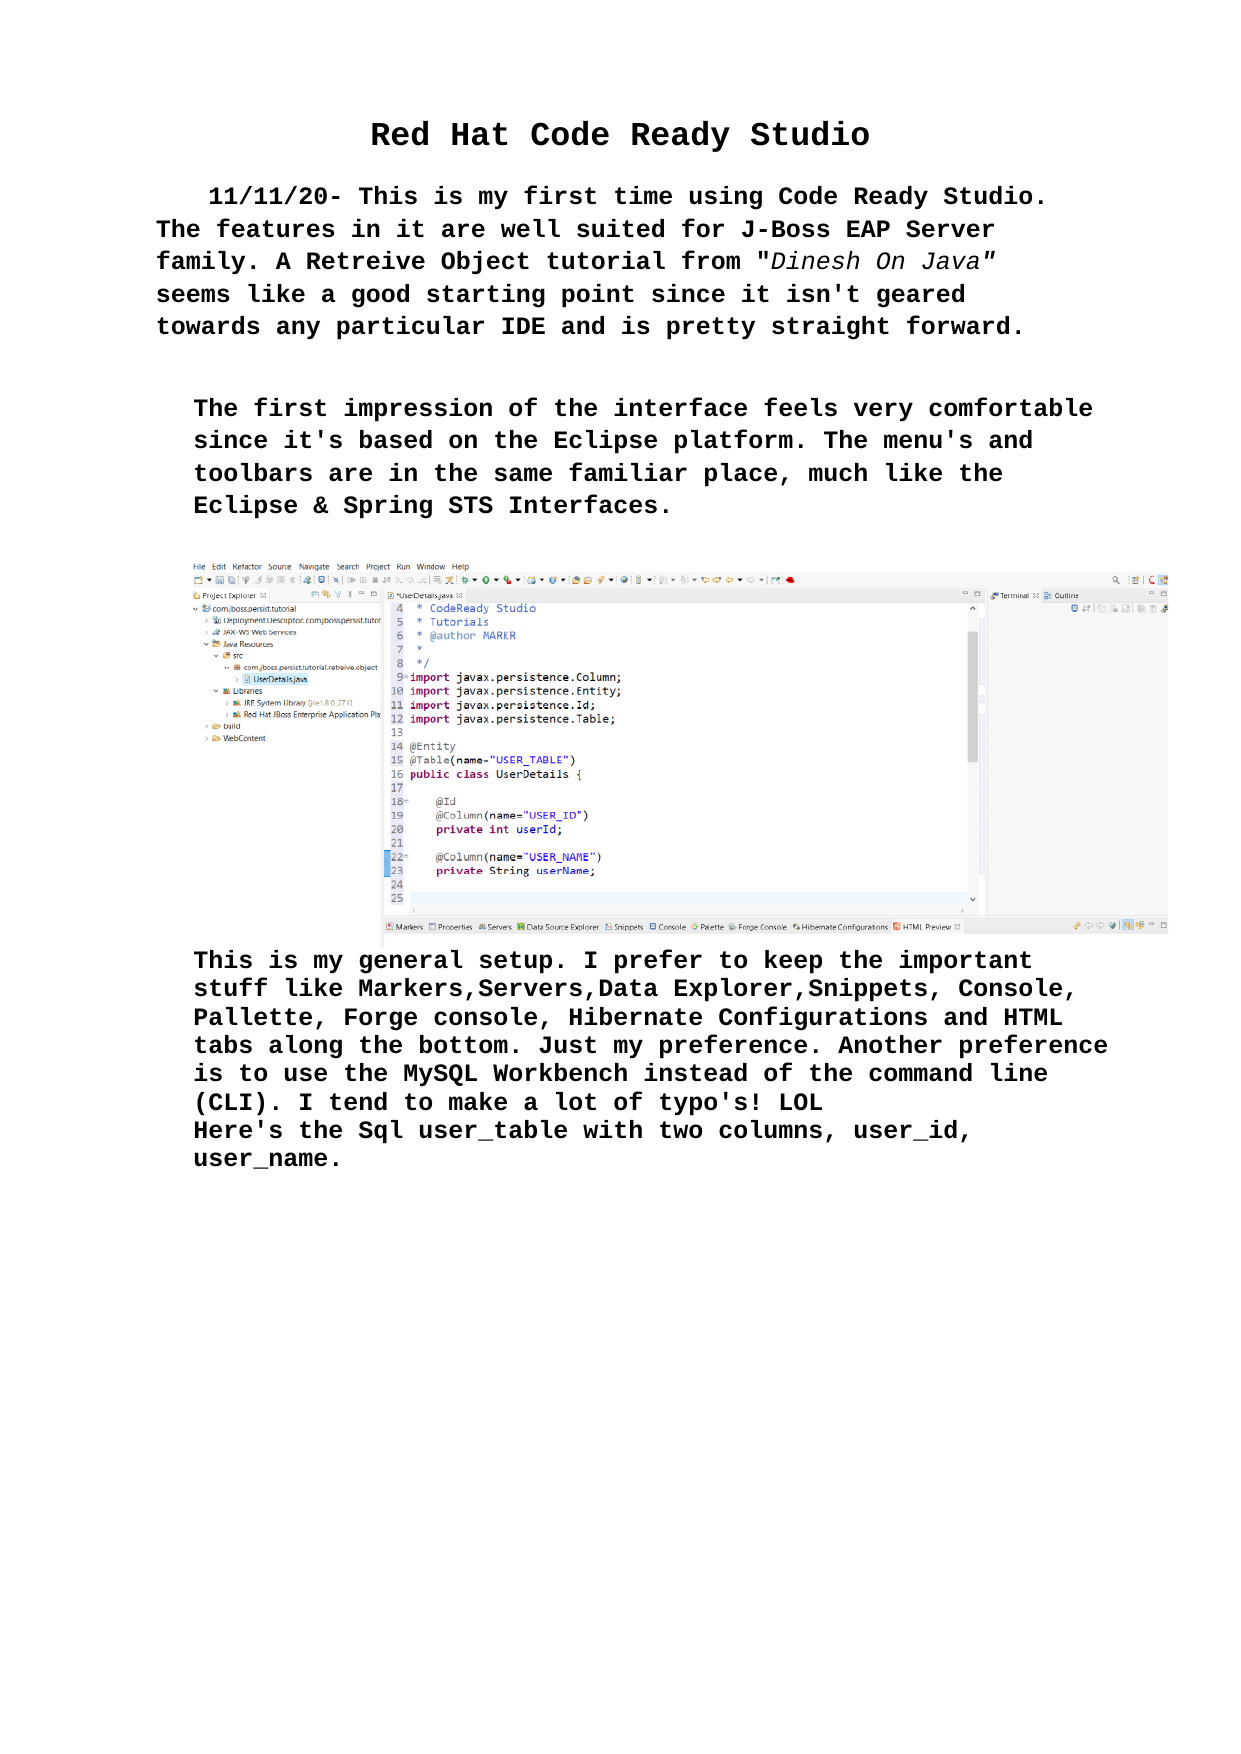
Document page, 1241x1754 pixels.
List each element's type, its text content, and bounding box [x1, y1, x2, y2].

text Red Hat Code Ready Studio [118, 118, 1122, 156]
text Here's the Sql user_table with two columns, user_id, user_name. [193, 1117, 1122, 1174]
text 11/11/20- This is my first time using Code Ready Studio. The features in it are well suited for J-Boss EAP Server family. A Retreive Object tutorial from "Dinesh On Java" seems like a good starting point since it isn't geared towards any particular IDE and is pretty straight forward. [156, 184, 1084, 342]
text The first impression of the interface feels very comfortable since it's based on the Eclipse platform. The menu's and toolbars are in the same familiar place, much like the Eclipse & Spring STS Interfaces. [193, 395, 1122, 521]
text This is my general setup. I prefer to keep the important stuff like Markers,Servers,Data Explorer,Snippets, Console, Pallette, Forge console, Hibernate Configurations and HTML tabs along the bottom. Just my preference. Another preference is to use the MySQL Workbench instead of the command line (CLI). I tend to make a lot of typo's! LOL [193, 948, 1122, 1117]
